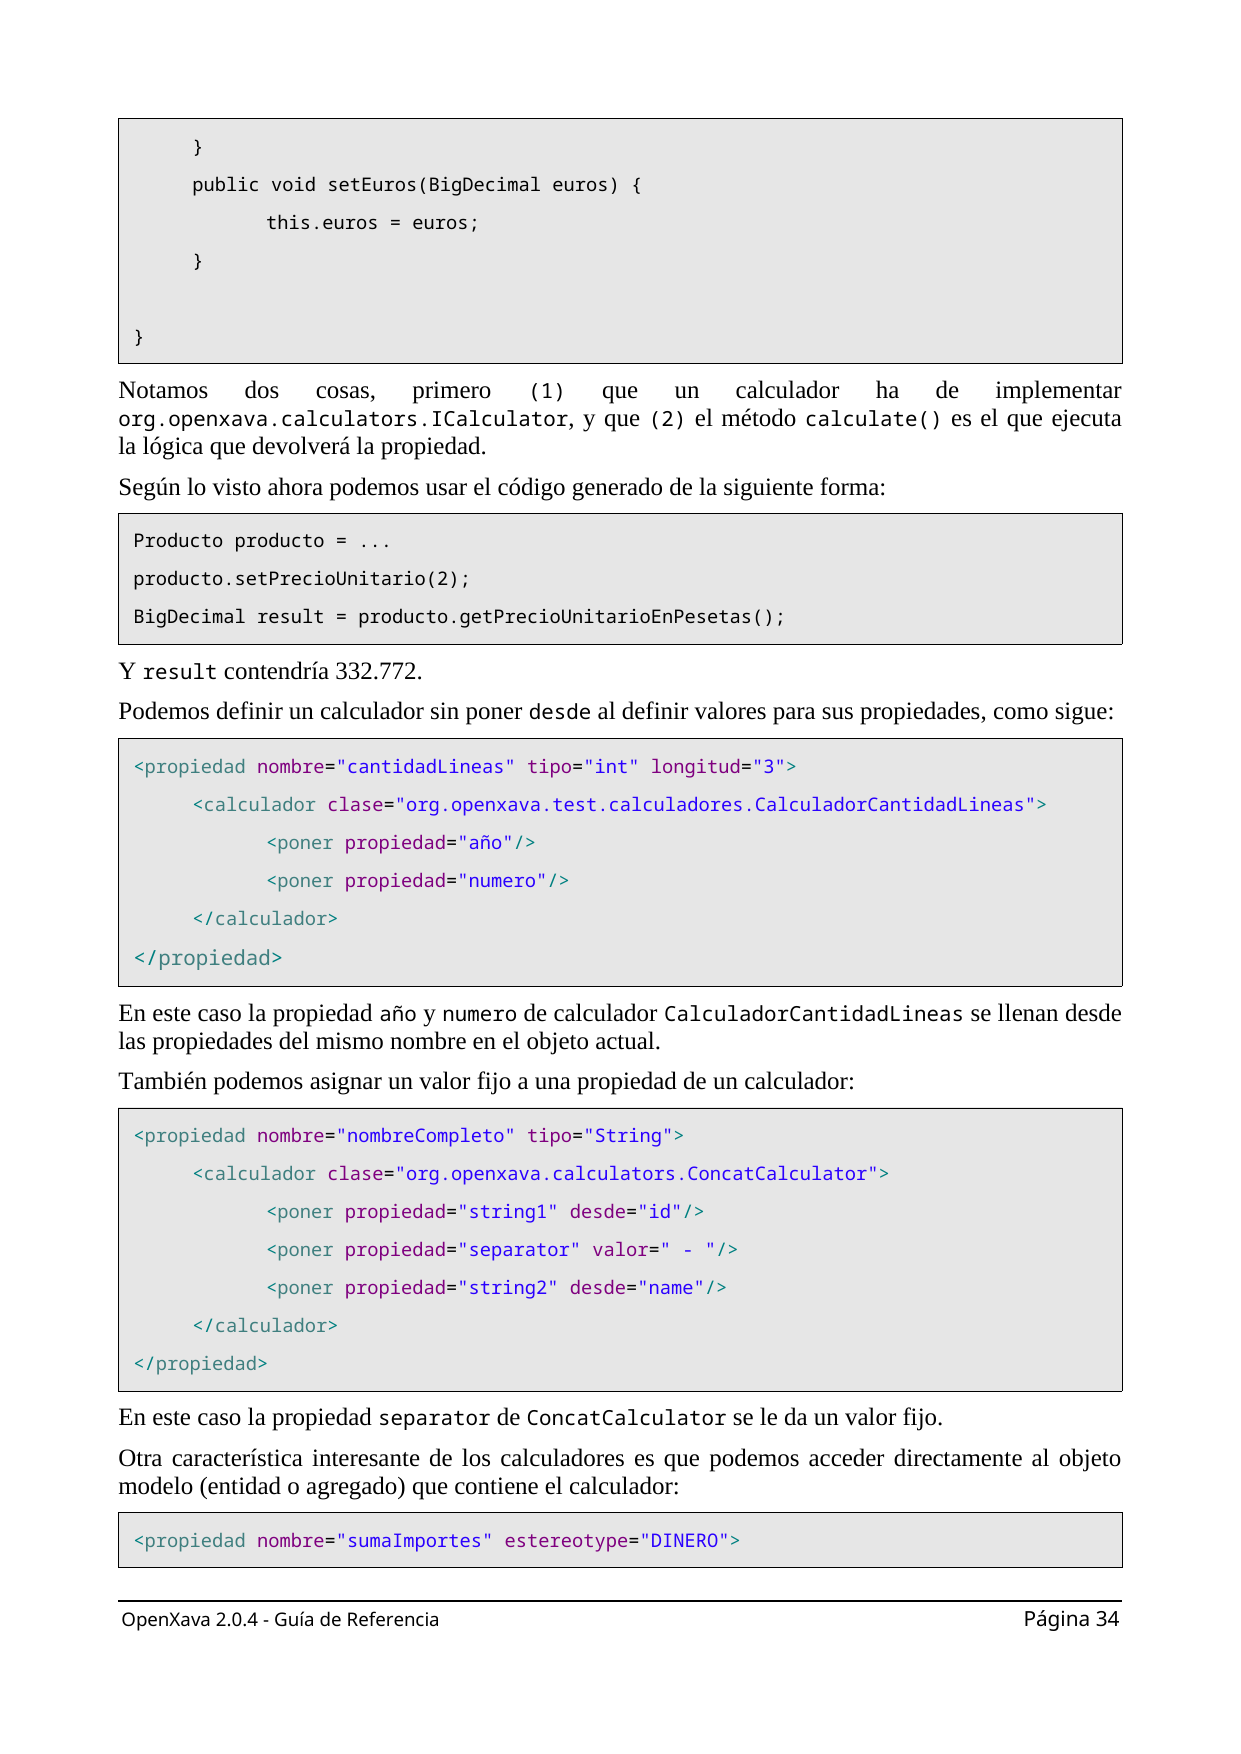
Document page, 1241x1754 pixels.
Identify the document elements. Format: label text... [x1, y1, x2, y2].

text producto.setPrecioUnitario(2); [119, 551, 1122, 589]
text <calculador clase="org.openxava.calculators.ConcatCalculator"> [119, 1146, 1122, 1183]
text En este caso la propiedad año y numero de calculador CalculadorCantidadLineas se llenan desde las propiedades del mismo nombre en el objeto actual. [118, 999, 1122, 1055]
text } [119, 232, 1122, 270]
text </calculador> [119, 890, 1122, 928]
text public void setEuros(BigDecimal euros) { [119, 156, 1122, 194]
text <poner propiedad="año"/> [119, 814, 1122, 852]
text <poner propiedad="string2" desde="name"/> [119, 1259, 1122, 1298]
text Y result contendría 332.772. [118, 657, 1122, 685]
text También podemos asignar un valor fijo a una propiedad de un calculador: [118, 1067, 1122, 1095]
text <poner propiedad="string1" desde="id"/> [119, 1183, 1122, 1222]
text } [119, 119, 1122, 156]
text En este caso la propiedad separator de ConcatCalculator se le da un valor fijo. [118, 1403, 1122, 1432]
text </calculador> [119, 1298, 1122, 1336]
text <propiedad nombre="cantidadLineas" tipo="int" longitud="3"> [119, 739, 1122, 776]
text BigDecimal result = producto.getPrecioUnitarioEnPesetas(); [119, 589, 1122, 644]
text <propiedad nombre="nombreCompleto" tipo="String"> [119, 1109, 1122, 1146]
text <poner propiedad="separator" valor=" - "/> [119, 1222, 1122, 1259]
text Según lo visto ahora podemos usar el código generado de la siguiente forma: [118, 473, 1122, 500]
text </propiedad> [119, 928, 1122, 986]
text <propiedad nombre="sumaImportes" estereotype="DINERO"> [119, 1513, 1122, 1567]
text Notamos dos cosas, primero (1) que un calculador ha de implementar org.openxava.calculators.ICalculator, y que (2) el método calculate() es el que ejecuta la lógica que devolverá la propiedad. [118, 376, 1122, 460]
text this.euros = euros; [119, 194, 1122, 232]
text Podemos definir un calculador sin poner desde al definir valores para sus propiedades, como sigue: [118, 697, 1122, 726]
text Producto producto = ... [119, 514, 1122, 551]
text Otra característica interesante de los calculadores es que podemos acceder directamente al objeto modelo (entidad o agregado) que contiene el calculador: [118, 1444, 1122, 1499]
text } [119, 308, 1122, 363]
text </propiedad> [119, 1336, 1122, 1391]
text <calculador clase="org.openxava.test.calculadores.CalculadorCantidadLineas"> [119, 776, 1122, 814]
text <poner propiedad="numero"/> [119, 852, 1122, 890]
